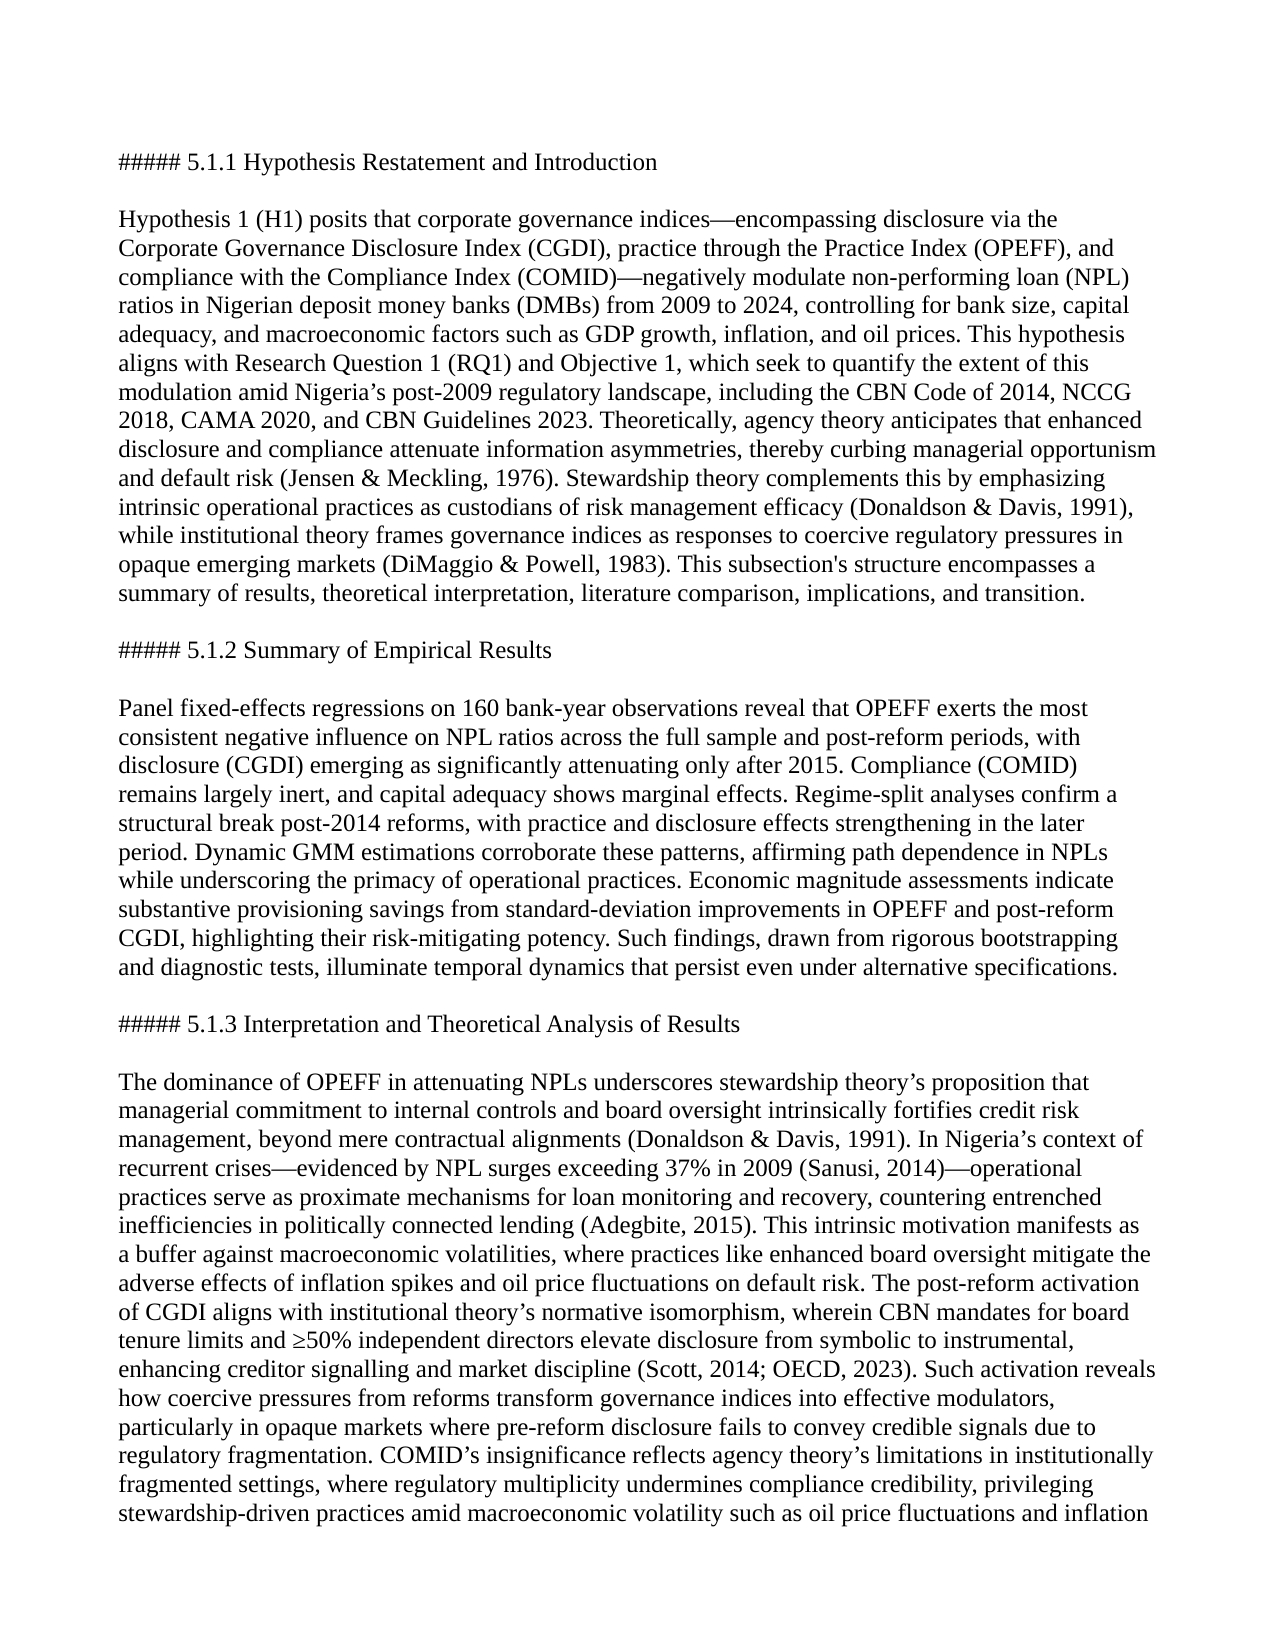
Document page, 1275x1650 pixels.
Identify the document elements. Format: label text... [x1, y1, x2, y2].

text The dominance of OPEFF in attenuating NPLs underscores stewardship theory’s proposition that managerial commitment to internal controls and board oversight intrinsically fortifies credit risk management, beyond mere contractual alignments (Donaldson & Davis, 1991). In Nigeria’s context of recurrent crises—evidenced by NPL surges exceeding 37% in 2009 (Sanusi, 2014)—operational practices serve as proximate mechanisms for loan monitoring and recovery, countering entrenched inefficiencies in politically connected lending (Adegbite, 2015). This intrinsic motivation manifests as a buffer against macroeconomic volatilities, where practices like enhanced board oversight mitigate the adverse effects of inflation spikes and oil price fluctuations on default risk. The post-reform activation of CGDI aligns with institutional theory’s normative isomorphism, wherein CBN mandates for board tenure limits and ≥50% independent directors elevate disclosure from symbolic to instrumental, enhancing creditor signalling and market discipline (Scott, 2014; OECD, 2023). Such activation reveals how coercive pressures from reforms transform governance indices into effective modulators, particularly in opaque markets where pre-reform disclosure fails to convey credible signals due to regulatory fragmentation. COMID’s insignificance reflects agency theory’s limitations in institutionally fragmented settings, where regulatory multiplicity undermines compliance credibility, privileging stewardship-driven practices amid macroeconomic volatility such as oil price fluctuations and inflation [118, 1067, 1157, 1527]
text ##### 5.1.1 Hypothesis Restatement and Introduction [118, 147, 1157, 176]
text Panel fixed-effects regressions on 160 bank-year observations reveal that OPEFF exerts the most consistent negative influence on NPL ratios across the full sample and post-reform periods, with disclosure (CGDI) emerging as significantly attenuating only after 2015. Compliance (COMID) remains largely inert, and capital adequacy shows marginal effects. Regime-split analyses confirm a structural break post-2014 reforms, with practice and disclosure effects strengthening in the later period. Dynamic GMM estimations corroborate these patterns, affirming path dependence in NPLs while underscoring the primacy of operational practices. Economic magnitude assessments indicate substantive provisioning savings from standard-deviation improvements in OPEFF and post-reform CGDI, highlighting their risk-mitigating potency. Such findings, drawn from rigorous bootstrapping and diagnostic tests, illuminate temporal dynamics that persist even under alternative specifications. [118, 693, 1157, 981]
text ##### 5.1.2 Summary of Empirical Results [118, 636, 1157, 664]
text ##### 5.1.3 Interpretation and Theoretical Analysis of Results [118, 1009, 1157, 1038]
text Hypothesis 1 (H1) posits that corporate governance indices—encompassing disclosure via the Corporate Governance Disclosure Index (CGDI), practice through the Practice Index (OPEFF), and compliance with the Compliance Index (COMID)—negatively modulate non-performing loan (NPL) ratios in Nigerian deposit money banks (DMBs) from 2009 to 2024, controlling for bank size, capital adequacy, and macroeconomic factors such as GDP growth, inflation, and oil prices. This hypothesis aligns with Research Question 1 (RQ1) and Objective 1, which seek to quantify the extent of this modulation amid Nigeria’s post-2009 regulatory landscape, including the CBN Code of 2014, NCCG 2018, CAMA 2020, and CBN Guidelines 2023. Theoretically, agency theory anticipates that enhanced disclosure and compliance attenuate information asymmetries, thereby curbing managerial opportunism and default risk (Jensen & Meckling, 1976). Stewardship theory complements this by emphasizing intrinsic operational practices as custodians of risk management efficacy (Donaldson & Davis, 1991), while institutional theory frames governance indices as responses to coercive regulatory pressures in opaque emerging markets (DiMaggio & Powell, 1983). This subsection's structure encompasses a summary of results, theoretical interpretation, literature comparison, implications, and transition. [118, 204, 1157, 607]
